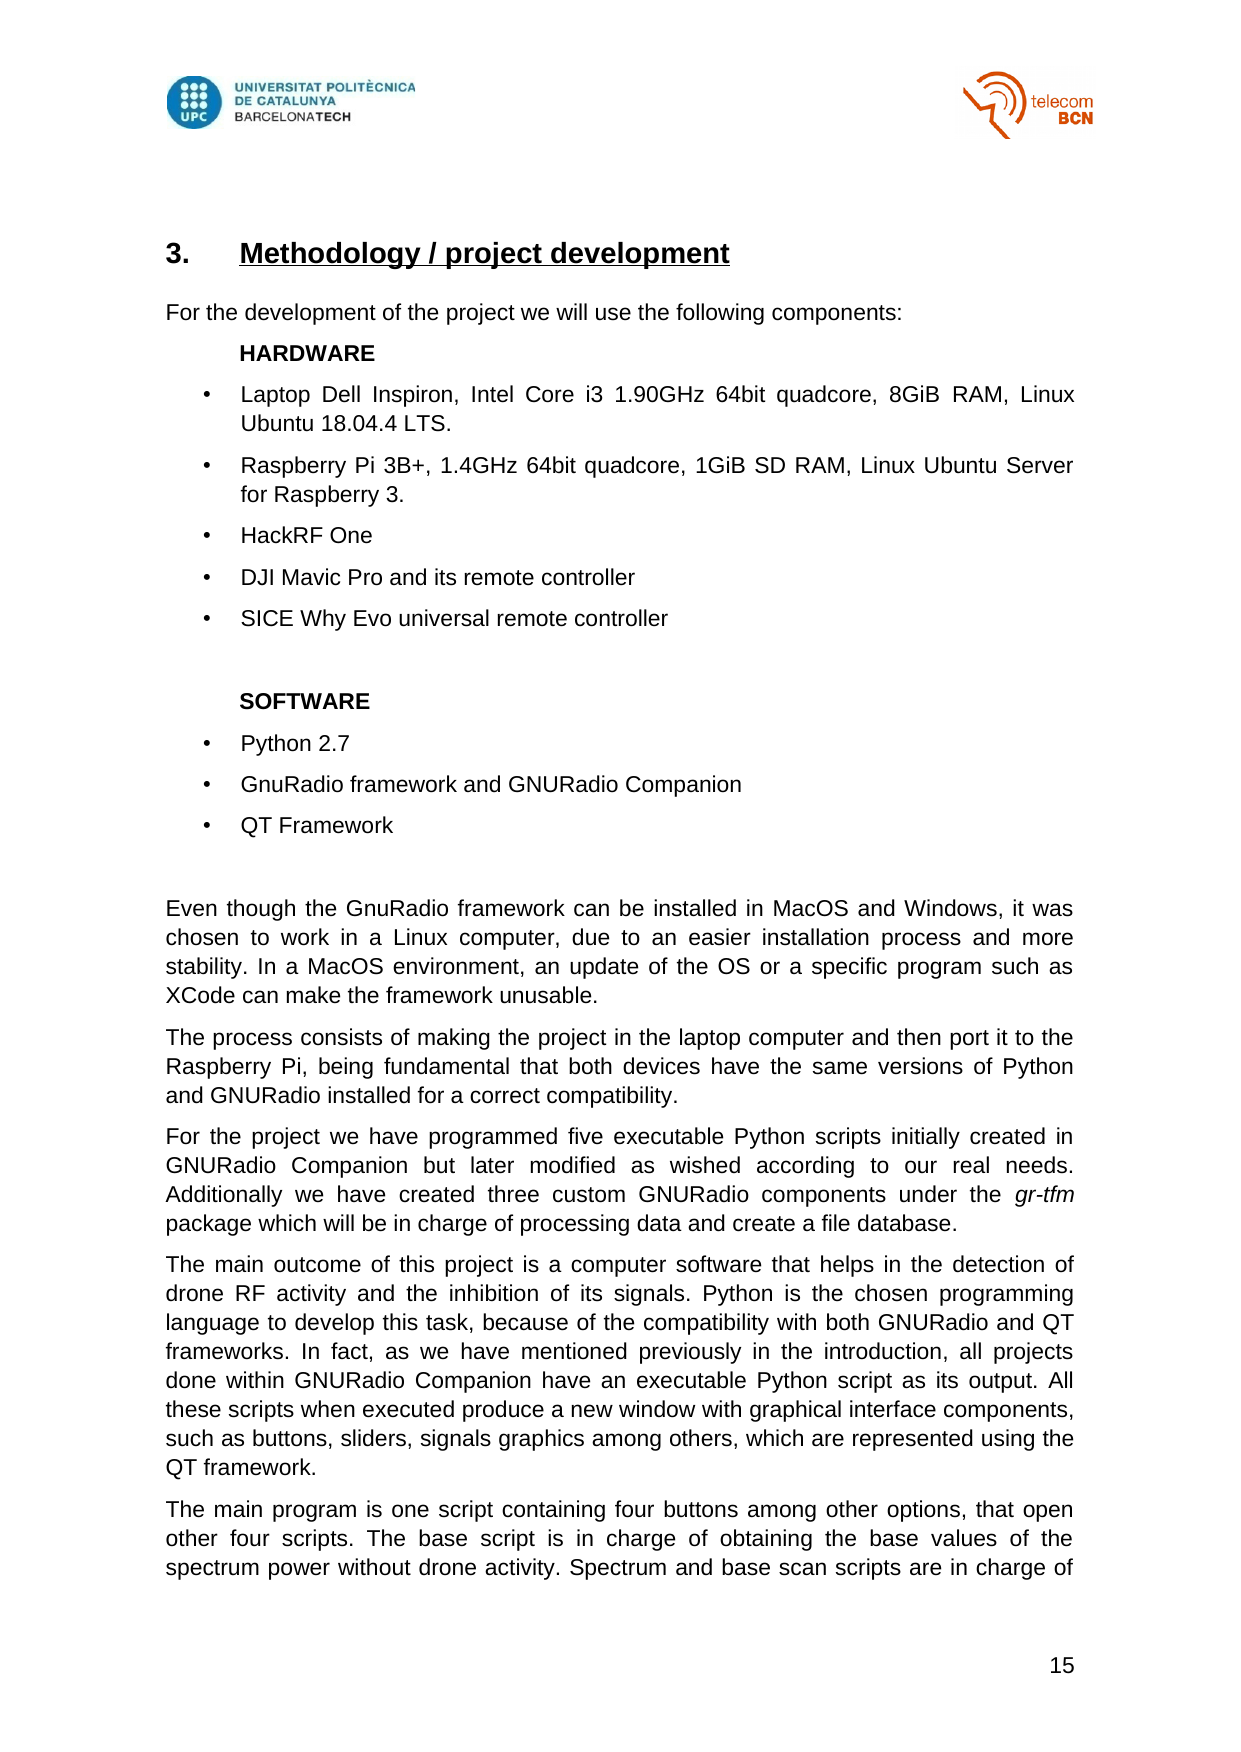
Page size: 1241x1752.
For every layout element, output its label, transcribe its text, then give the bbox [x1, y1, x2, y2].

text The process consists of making the project in the laptop computer and then port it to the Raspberry Pi, being fundamental that both devices have the same versions of Python and GNURadio installed for a correct compatibility. [165, 1024, 1075, 1108]
text HARDWARE [165, 340, 1075, 366]
picture [954, 66, 1096, 139]
list Laptop Dell Inspiron, Intel Core i3 1.90GHz 64bit quadcore, 8GiB RAM, Linux Ubuntu 18.04.4 LTS. [203, 381, 1075, 437]
text For the development of the project we will use the following components: [165, 298, 1075, 325]
text The main program is one script containing four buttons among other options, that open other four scripts. The base script is in charge of obtaining the base values of the spectrum power without drone activity. Spectrum and base scan scripts are in charge of [165, 1496, 1075, 1580]
text The main outcome of this project is a computer software that helps in the detection of drone RF activity and the inhibition of its signals. Python is the chosen programming language to develop this task, because of the compatibility with both GNURadio and QT frameworks. In fact, as we have mentioned previously in the introduction, all projects done within GNURadio Companion have an executable Python script as its output. All these scripts when executed produce a new window with graphical interface components, such as buttons, sliders, signals graphics among others, which are represented using the QT framework. [165, 1251, 1075, 1481]
list QT Framework [203, 812, 1075, 839]
list SICE Why Evo universal remote controller [203, 605, 1075, 632]
text For the project we have programmed five executable Python scripts initially created in GNURadio Companion but later modified as wished according to our real needs. Additionally we have created three custom GNURadio components under the gr-tfm package which will be in charge of processing data and create a file database. [165, 1123, 1075, 1236]
list GnuRadio framework and GNURadio Companion [203, 771, 1075, 797]
text SOFTWARE [165, 688, 1075, 714]
list DJI Mavic Pro and its remote controller [203, 564, 1075, 590]
picture [167, 76, 416, 129]
subtitle Methodology / project development [165, 236, 1075, 269]
list Raspberry Pi 3B+, 1.4GHz 64bit quadcore, 1GiB SD RAM, Linux Ubuntu Server for Raspberry 3. [203, 452, 1075, 507]
list HackRF One [203, 522, 1075, 549]
list Python 2.7 [203, 729, 1075, 756]
text Even though the GnuRadio framework can be installed in MacOS and Windows, it was chosen to work in a Linux computer, due to an easier installation process and more stability. In a MacOS environment, an update of the OS or a specific program such as XCode can make the framework unusable. [165, 895, 1075, 1009]
